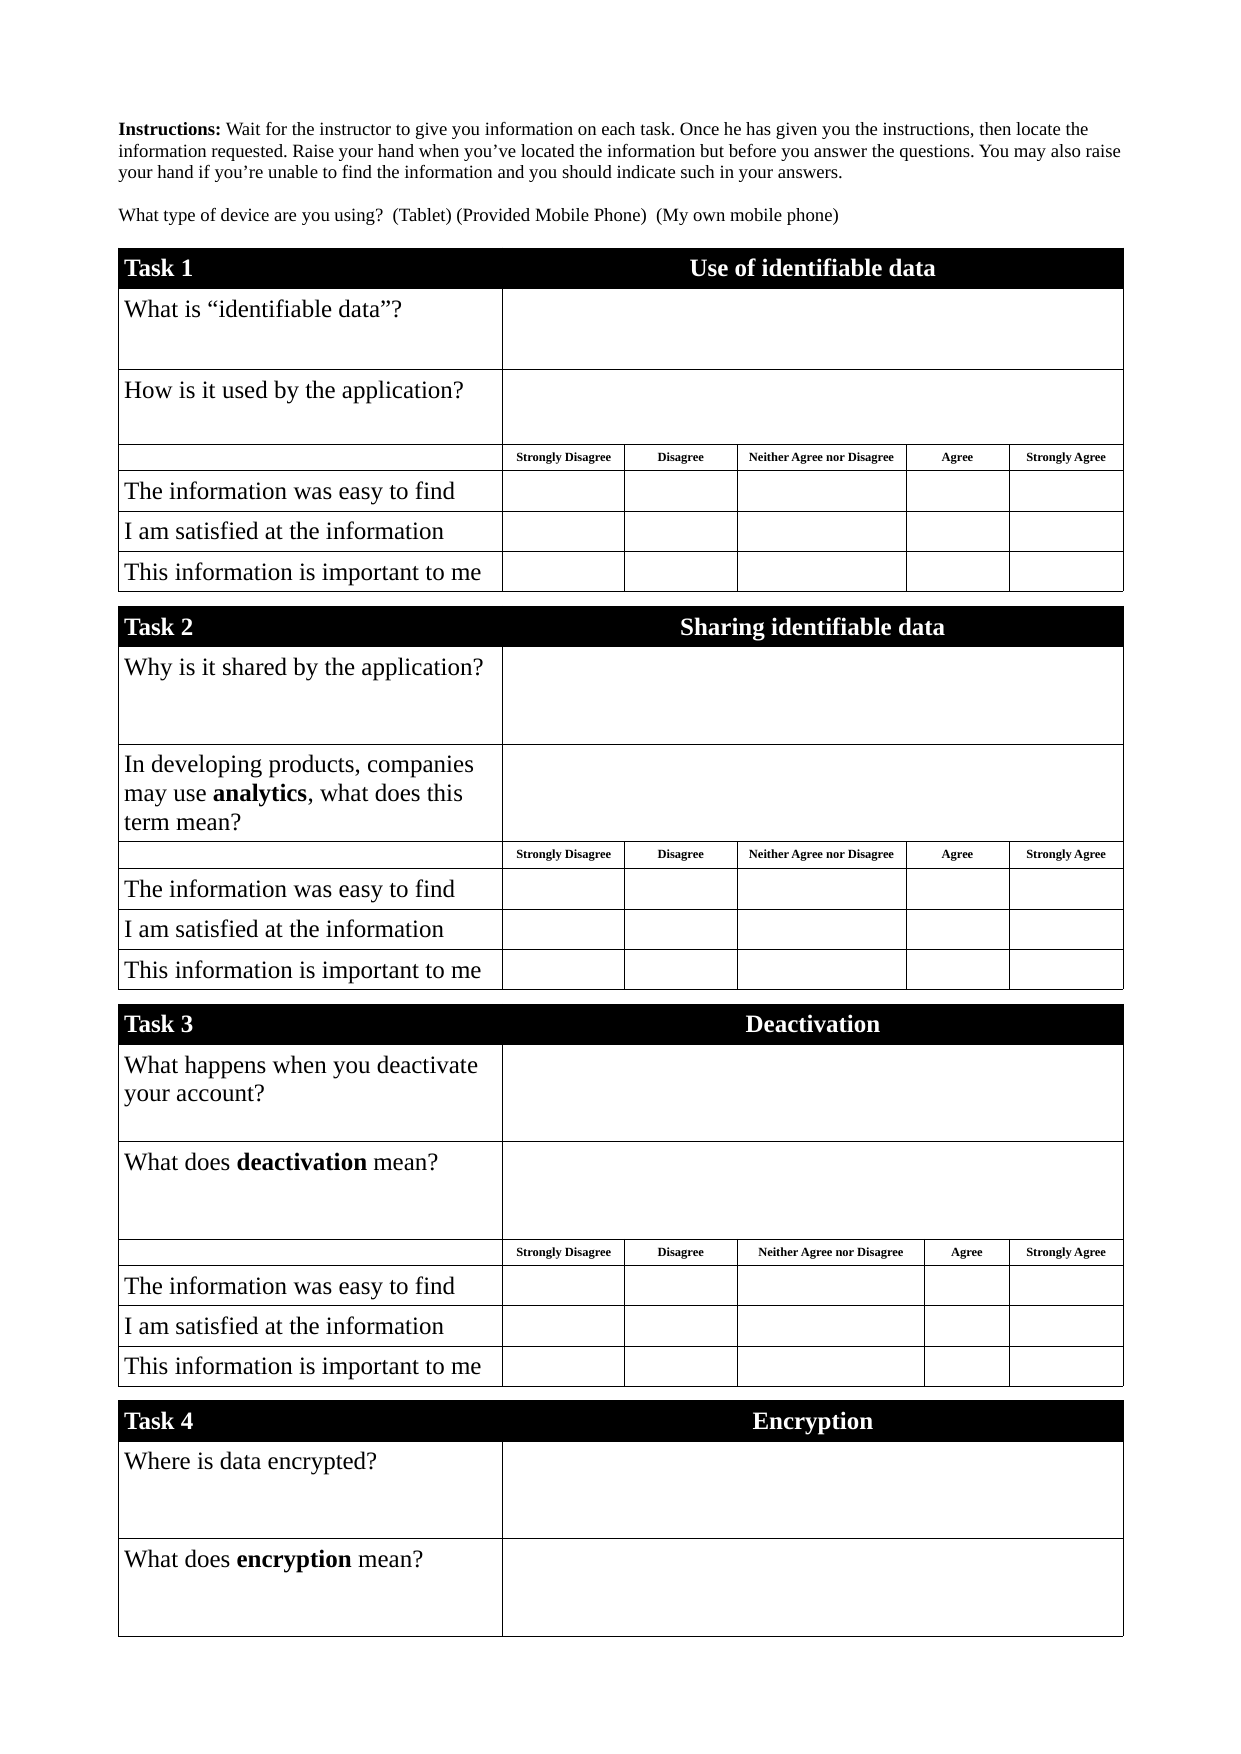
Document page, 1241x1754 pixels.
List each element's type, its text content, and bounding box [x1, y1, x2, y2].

table_cell [907, 869, 1009, 908]
table_cell [503, 1142, 1123, 1239]
table_cell Strongly Agree [1010, 842, 1123, 868]
table_cell In developing products, companies may use analytics, what does this term mean? [119, 745, 502, 841]
table_cell [503, 1347, 624, 1386]
text Instructions: Wait for the instructor to give you information on each task. Once he has given you the instructions, then locate the information requested. Raise your hand when you’ve located the information but before you answer the questions. You may also raise your hand if you’re unable to find the information and you should indicate such in your answers. [118, 118, 1122, 183]
table_cell How is it used by the application? [119, 370, 502, 444]
table_cell [119, 842, 502, 868]
table_cell [738, 512, 906, 551]
table_cell [503, 471, 624, 511]
table_cell What happens when you deactivate your account? [119, 1045, 502, 1141]
table_cell [503, 1442, 1123, 1538]
table_cell This information is important to me [119, 1347, 502, 1386]
table_cell [1010, 552, 1123, 591]
table_header Sharing identifiable data [503, 607, 1123, 646]
table_cell [503, 910, 624, 949]
table_cell I am satisfied at the information [119, 1306, 502, 1346]
table_cell Why is it shared by the application? [119, 647, 502, 743]
table_cell Agree [907, 842, 1009, 868]
table_cell Strongly Disagree [503, 842, 624, 868]
table_cell [925, 1347, 1009, 1386]
table_cell [738, 910, 906, 949]
table_cell Disagree [625, 842, 737, 868]
table_header Deactivation [503, 1005, 1123, 1044]
table_cell [625, 1347, 737, 1386]
table_cell [503, 552, 624, 591]
table_cell Disagree [625, 445, 737, 470]
table_cell [1010, 910, 1123, 949]
table_cell The information was easy to find [119, 1266, 502, 1305]
table_cell I am satisfied at the information [119, 910, 502, 949]
table_cell [625, 950, 737, 989]
table_cell [738, 1306, 924, 1346]
table_cell [1010, 1347, 1123, 1386]
table_cell [119, 445, 502, 470]
table_cell [503, 1045, 1123, 1141]
table_cell [503, 647, 1123, 743]
table_cell [625, 910, 737, 949]
table_cell [907, 950, 1009, 989]
table_cell [119, 1240, 502, 1265]
table_cell [738, 869, 906, 908]
table_header Use of identifiable data [503, 249, 1123, 288]
table_cell [1010, 869, 1123, 908]
table_cell [1010, 950, 1123, 989]
table_cell The information was easy to find [119, 471, 502, 511]
table_cell [503, 745, 1123, 841]
table_header Encryption [503, 1401, 1123, 1441]
table_header Task 2 [119, 607, 502, 646]
table_cell [625, 869, 737, 908]
table_cell Disagree [625, 1240, 737, 1265]
table_cell [1010, 1306, 1123, 1346]
table_cell Neither Agree nor Disagree [738, 445, 906, 470]
table_cell [503, 1306, 624, 1346]
table_cell The information was easy to find [119, 869, 502, 908]
table_cell Strongly Agree [1010, 445, 1123, 470]
table_cell [925, 1306, 1009, 1346]
table_cell What does encryption mean? [119, 1539, 502, 1636]
text What type of device are you using? (Tablet) (Provided Mobile Phone) (My own mobile phone) [118, 204, 1122, 226]
table_cell [1010, 512, 1123, 551]
table_cell [925, 1266, 1009, 1305]
table_cell [907, 512, 1009, 551]
table_cell I am satisfied at the information [119, 512, 502, 551]
table_cell [738, 552, 906, 591]
table_cell [907, 910, 1009, 949]
table_header Task 1 [119, 249, 502, 288]
table_cell Where is data encrypted? [119, 1442, 502, 1538]
table_cell [625, 512, 737, 551]
table_cell [625, 1266, 737, 1305]
table_cell [503, 1266, 624, 1305]
table_cell [738, 950, 906, 989]
table_cell [503, 289, 1123, 369]
table_cell [738, 471, 906, 511]
table_cell What is “identifiable data”? [119, 289, 502, 369]
table_cell [625, 471, 737, 511]
table_cell This information is important to me [119, 552, 502, 591]
table_cell [503, 869, 624, 908]
table_cell [738, 1347, 924, 1386]
table_cell [503, 1539, 1123, 1636]
table_cell Strongly Agree [1010, 1240, 1123, 1265]
table_cell [738, 1266, 924, 1305]
table_cell [1010, 471, 1123, 511]
table_cell Strongly Disagree [503, 445, 624, 470]
table_cell [1010, 1266, 1123, 1305]
table_header Task 4 [119, 1401, 502, 1441]
table_cell This information is important to me [119, 950, 502, 989]
table_cell [625, 1306, 737, 1346]
table_cell Neither Agree nor Disagree [738, 842, 906, 868]
table_cell [625, 552, 737, 591]
table_cell What does deactivation mean? [119, 1142, 502, 1239]
table_cell [907, 471, 1009, 511]
table_cell Strongly Disagree [503, 1240, 624, 1265]
table_cell [503, 370, 1123, 444]
table_cell Agree [925, 1240, 1009, 1265]
table_cell [503, 512, 624, 551]
table_cell [503, 950, 624, 989]
table_cell Agree [907, 445, 1009, 470]
table_header Task 3 [119, 1005, 502, 1044]
table_cell Neither Agree nor Disagree [738, 1240, 924, 1265]
table_cell [907, 552, 1009, 591]
